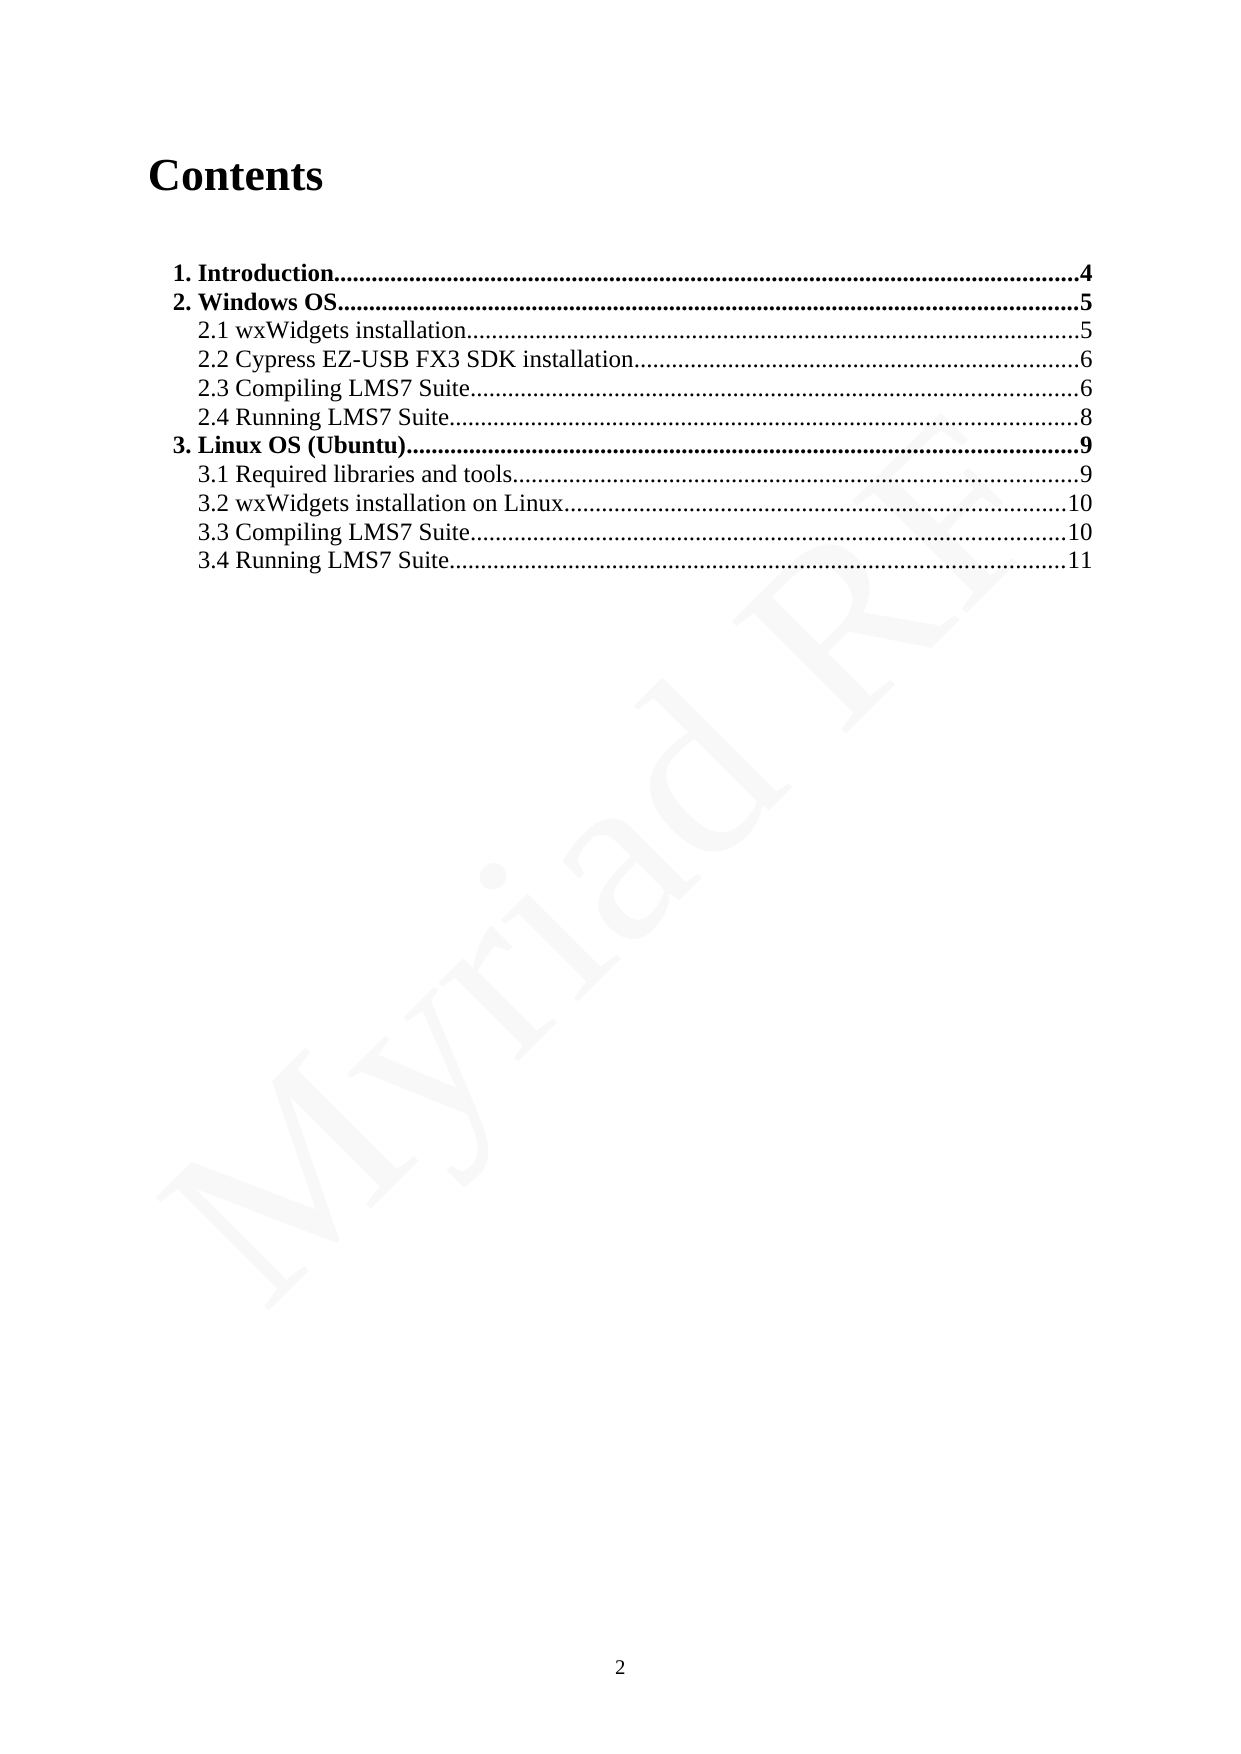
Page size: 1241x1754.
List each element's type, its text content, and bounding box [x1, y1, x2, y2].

text 2.1 wxWidgets installation 5 [198, 315, 1092, 344]
text 3.4 Running LMS7 Suite 11 [198, 545, 818, 574]
text 3. Linux OS (Ubuntu) 9 [911, 430, 1092, 459]
text Contents [148, 148, 1092, 200]
text 2.4 Running LMS7 Suite 8 [198, 402, 1092, 430]
text 1. Introduction 4 [173, 258, 1092, 287]
text 3.2 wxWidgets installation on Linux 10 [198, 488, 897, 517]
text 3.1 Required libraries and tools 9 [893, 459, 1092, 488]
text 3.4 Running LMS7 Suite 11 [840, 545, 954, 574]
text 2.2 Cypress EZ-USB FX3 SDK installation 6 [198, 344, 1092, 373]
text 3. Linux OS (Ubuntu) 9 [173, 430, 922, 459]
text 2.3 Compiling LMS7 Suite 6 [198, 373, 1092, 402]
text 3.4 Running LMS7 Suite 11 [962, 545, 1092, 574]
text 3.3 Compiling LMS7 Suite 10 [948, 517, 1092, 545]
text 3.1 Required libraries and tools 9 [198, 459, 893, 488]
text 3.3 Compiling LMS7 Suite 10 [198, 517, 925, 545]
text 3.2 wxWidgets installation on Linux 10 [905, 488, 973, 517]
text 2. Windows OS 5 [173, 287, 1092, 315]
text 3.2 wxWidgets installation on Linux 10 [962, 488, 1092, 517]
